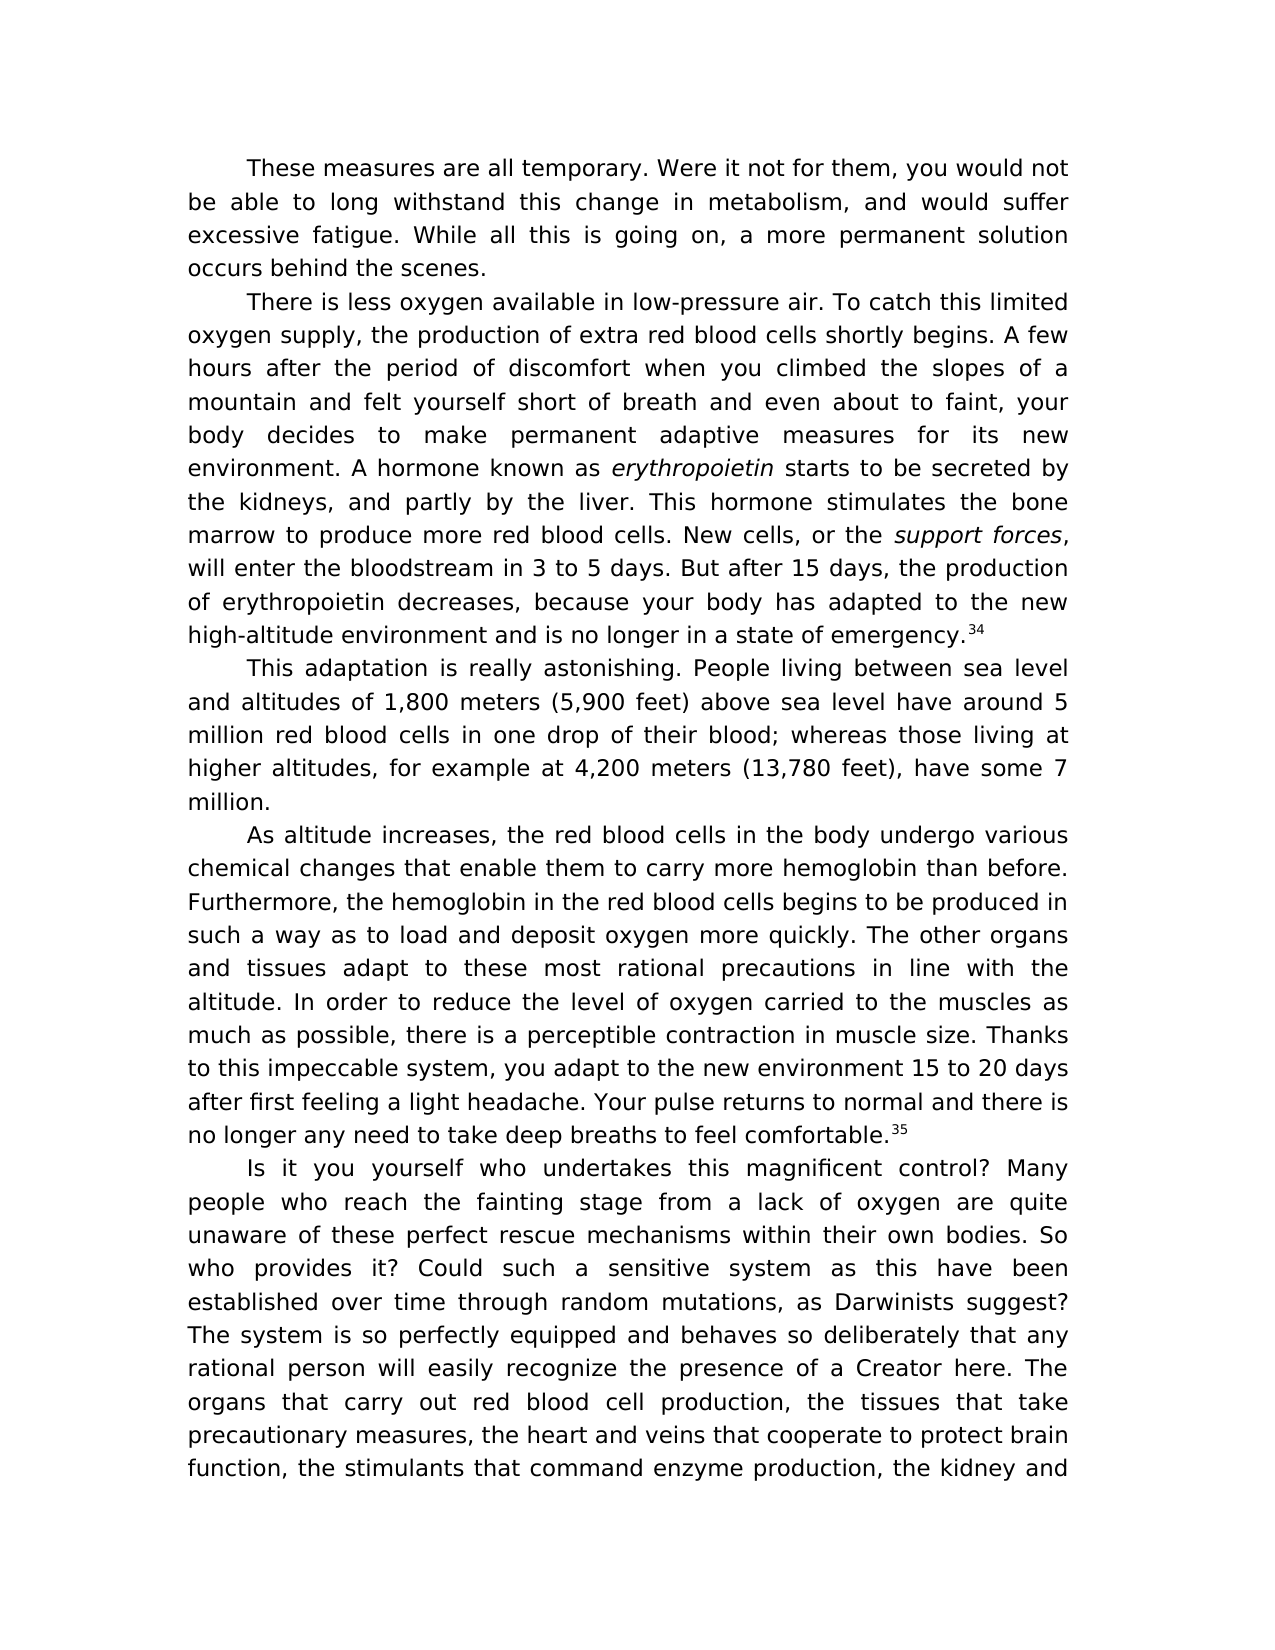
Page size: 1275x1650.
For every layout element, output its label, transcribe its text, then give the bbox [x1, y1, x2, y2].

text This adaptation is really astonishing. People living between sea level and altitudes of 1,800 meters (5,900 feet) above sea level have around 5 million red blood cells in one drop of their blood; whereas those living at higher altitudes, for example at 4,200 meters (13,780 feet), have some 7 million. [187, 650, 1070, 817]
text There is less oxygen available in low-pressure air. To catch this limited oxygen supply, the production of extra red blood cells shortly begins. A few hours after the period of discomfort when you climbed the slopes of a mountain and felt yourself short of breath and even about to faint, your body decides to make permanent adaptive measures for its new environment. A hormone known as erythropoietin starts to be secreted by the kidneys, and partly by the liver. This hormone stimulates the bone marrow to produce more red blood cells. New cells, or the support forces, will enter the bloodstream in 3 to 5 days. But after 15 days, the production of erythropoietin decreases, because your body has adapted to the new high-altitude environment and is no longer in a state of emergency.34 [187, 283, 1070, 650]
text These measures are all temporary. Were it not for them, you would not be able to long withstand this change in metabolism, and would suffer excessive fatigue. While all this is going on, a more permanent solution occurs behind the scenes. [187, 150, 1070, 283]
text Is it you yourself who undertakes this magnificent control? Many people who reach the fainting stage from a lack of oxygen are quite unaware of these perfect rescue mechanisms within their own bodies. So who provides it? Could such a sensitive system as this have been established over time through random mutations, as Darwinists suggest? The system is so perfectly equipped and behaves so deliberately that any rational person will easily recognize the presence of a Creator here. The organs that carry out red blood cell production, the tissues that take precautionary measures, the heart and veins that cooperate to protect brain function, the stimulants that command enzyme production, the kidney and [187, 1150, 1070, 1483]
text As altitude increases, the red blood cells in the body undergo various chemical changes that enable them to carry more hemoglobin than before. Furthermore, the hemoglobin in the red blood cells begins to be produced in such a way as to load and deposit oxygen more quickly. The other organs and tissues adapt to these most rational precautions in line with the altitude. In order to reduce the level of oxygen carried to the muscles as much as possible, there is a perceptible contraction in muscle size. Thanks to this impeccable system, you adapt to the new environment 15 to 20 days after first feeling a light headache. Your pulse returns to normal and there is no longer any need to take deep breaths to feel comfortable.35 [187, 817, 1070, 1150]
